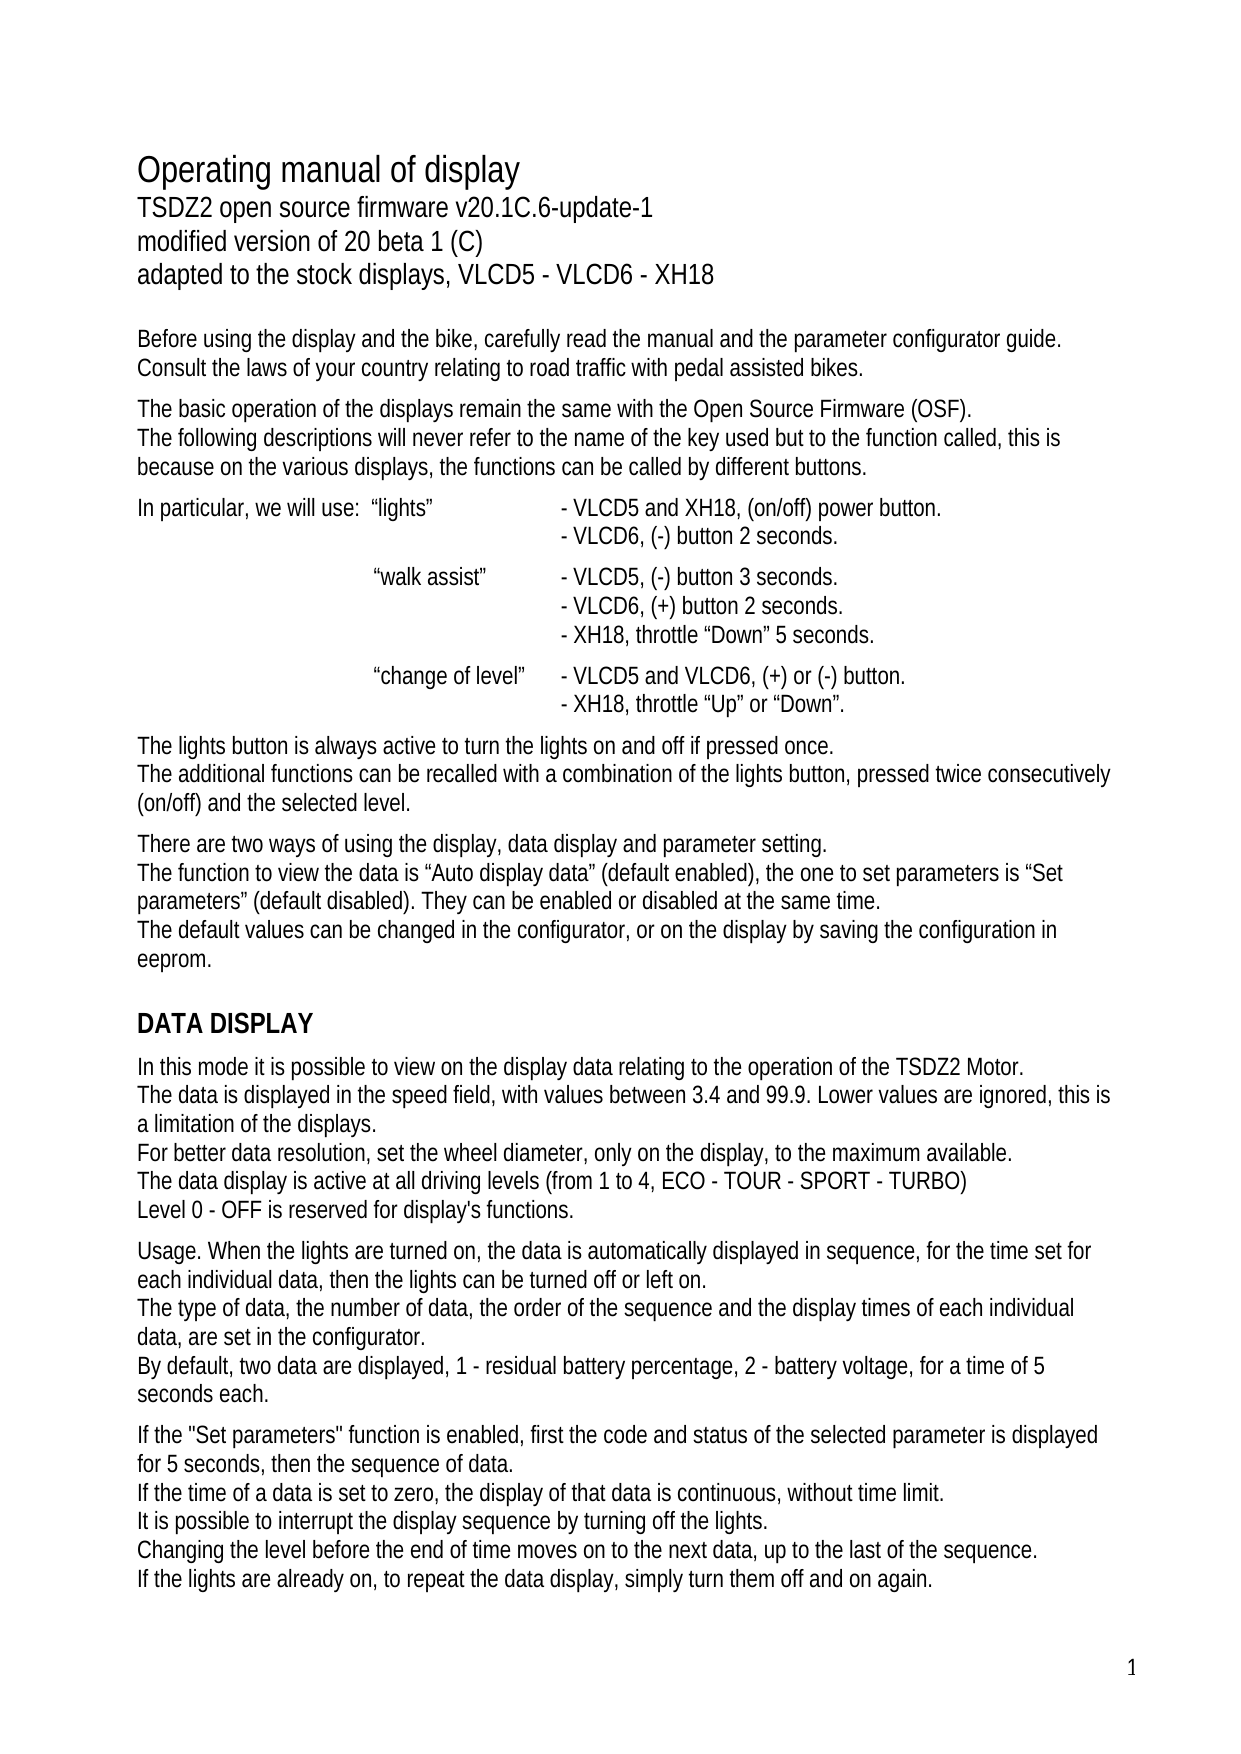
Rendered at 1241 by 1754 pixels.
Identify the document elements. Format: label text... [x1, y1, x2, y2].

text The data is displayed in the speed field, with values between 3.4 and 99.9. Lower values are ignored, this is a limitation of the displays. [137, 1080, 1125, 1138]
text The following descriptions will never refer to the name of the key used but to the function called, this is because on the various displays, the functions can be called by different buttons. [137, 423, 1125, 480]
text The data display is active at all driving levels (from 1 to 4, ECO - TOUR - SPORT - TURBO) [137, 1166, 1125, 1195]
text The default values can be changed in the configurator, or on the display by saving the configuration in eeprom. [137, 915, 1125, 972]
text - VLCD6, (+) button 2 seconds. [137, 591, 1125, 620]
text In this mode it is possible to view on the display data relating to the operation of the TSDZ2 Motor. [137, 1052, 1125, 1080]
text There are two ways of using the display, data display and parameter setting. [137, 829, 1125, 858]
text The function to view the data is “Auto display data” (default enabled), the one to set parameters is “Set parameters” (default disabled). They can be enabled or disabled at the same time. [137, 858, 1125, 915]
text For better data resolution, set the wheel diameter, only on the display, to the maximum available. [137, 1138, 1125, 1166]
text “walk assist” - VLCD5, (-) button 3 seconds. [137, 562, 1125, 591]
text Consult the laws of your country relating to road traffic with pedal assisted bikes. [137, 353, 1125, 382]
text DATA DISPLAY [137, 1006, 1125, 1039]
text “change of level” - VLCD5 and VLCD6, (+) or (-) button. [137, 661, 1125, 689]
text In particular, we will use: “lights” - VLCD5 and XH18, (on/off) power button. [137, 493, 1125, 521]
text adapted to the stock displays, VLCD5 - VLCD6 - XH18 [137, 257, 1125, 291]
text It is possible to interrupt the display sequence by turning off the lights. [137, 1506, 1125, 1535]
text If the time of a data is set to zero, the display of that data is continuous, without time limit. [137, 1478, 1125, 1506]
subtitle Operating manual of display [137, 148, 1125, 191]
text Level 0 - OFF is reserved for display's functions. [137, 1195, 1125, 1223]
text The basic operation of the displays remain the same with the Open Source Firmware (OSF). [137, 394, 1125, 423]
text - VLCD6, (-) button 2 seconds. [137, 521, 1125, 550]
text - XH18, throttle “Up” or “Down”. [137, 689, 1125, 718]
text The additional functions can be recalled with a combination of the lights button, pressed twice consecutively (on/off) and the selected level. [137, 759, 1125, 817]
text By default, two data are displayed, 1 - residual battery percentage, 2 - battery voltage, for a time of 5 seconds each. [137, 1351, 1125, 1408]
text modified version of 20 beta 1 (C) [137, 224, 1125, 257]
text The type of data, the number of data, the order of the sequence and the display times of each individual data, are set in the configurator. [137, 1293, 1125, 1351]
text If the "Set parameters" function is enabled, first the code and status of the selected parameter is displayed for 5 seconds, then the sequence of data. [137, 1420, 1125, 1478]
text Usage. When the lights are turned on, the data is automatically displayed in sequence, for the time set for each individual data, then the lights can be turned off or left on. [137, 1236, 1125, 1293]
text Changing the level before the end of time moves on to the next data, up to the last of the sequence. [137, 1535, 1125, 1564]
text The lights button is always active to turn the lights on and off if pressed once. [137, 731, 1125, 759]
text Before using the display and the bike, carefully read the manual and the parameter configurator guide. [137, 324, 1125, 353]
text - XH18, throttle “Down” 5 seconds. [137, 620, 1125, 648]
text If the lights are already on, to repeat the data display, simply turn them off and on again. [137, 1564, 1125, 1592]
text TSDZ2 open source firmware v20.1C.6-update-1 [137, 191, 1125, 224]
